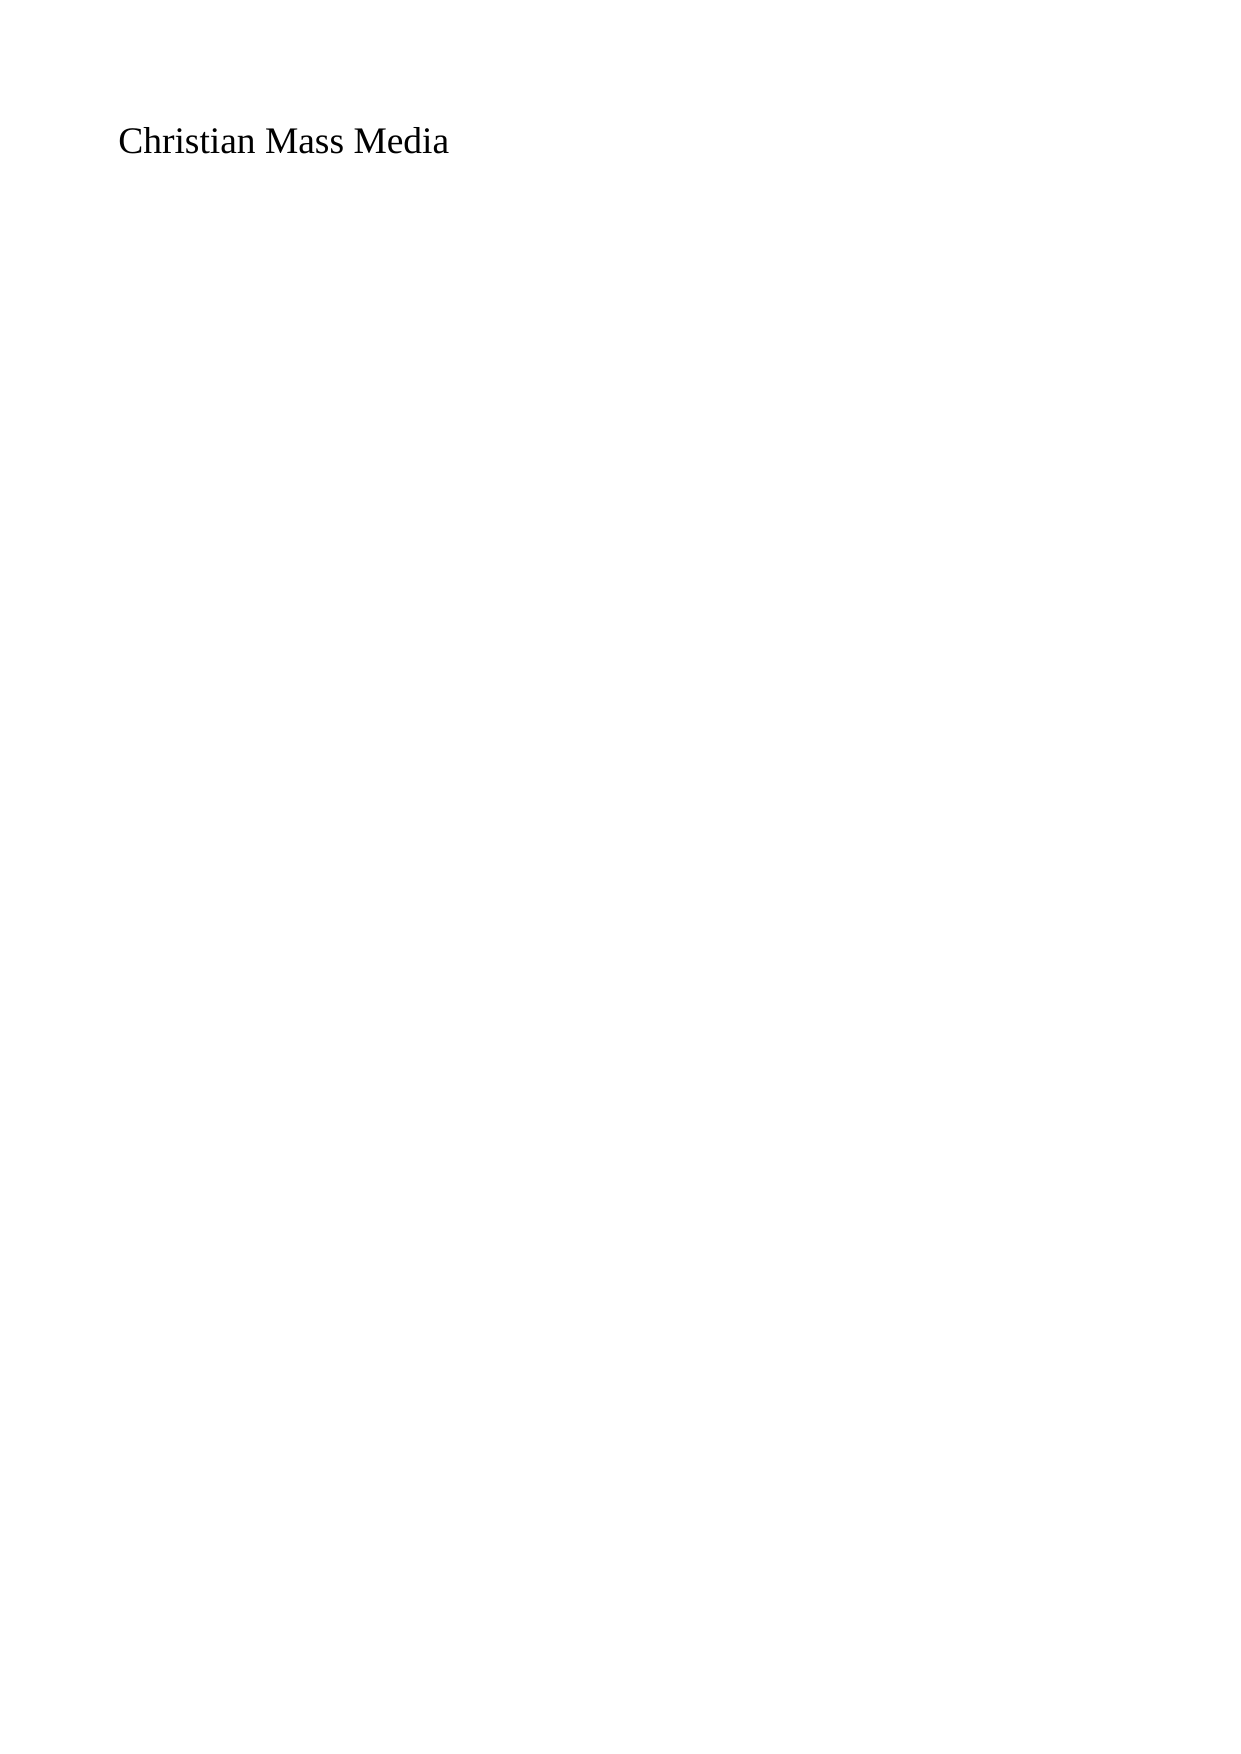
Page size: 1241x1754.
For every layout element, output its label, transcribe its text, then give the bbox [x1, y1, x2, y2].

text Christian Mass Media [118, 118, 1122, 161]
